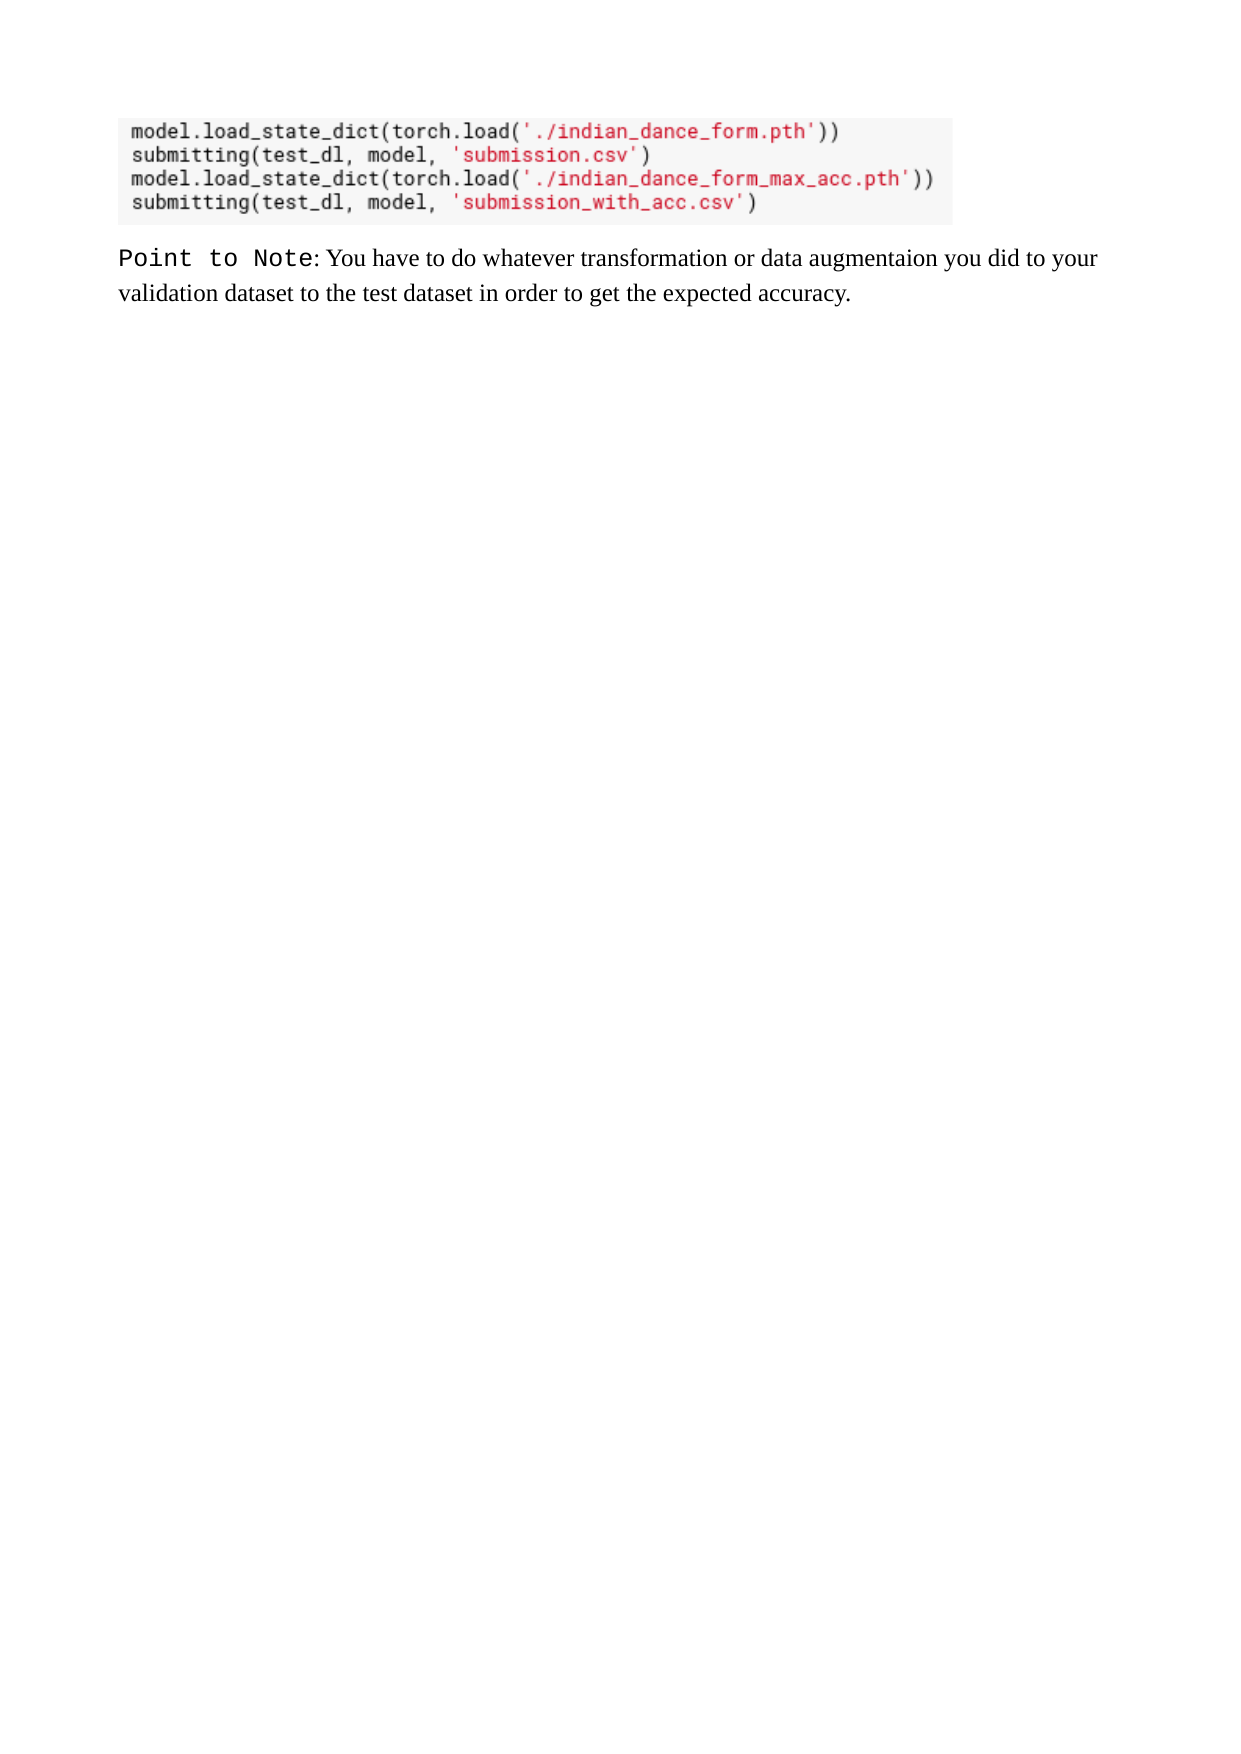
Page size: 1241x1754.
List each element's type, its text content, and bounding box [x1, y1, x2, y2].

picture [118, 118, 953, 225]
text Point to Note: You have to do whatever transformation or data augmentaion you did to your validation dataset to the test dataset in order to get the expected accuracy. [118, 243, 1122, 307]
